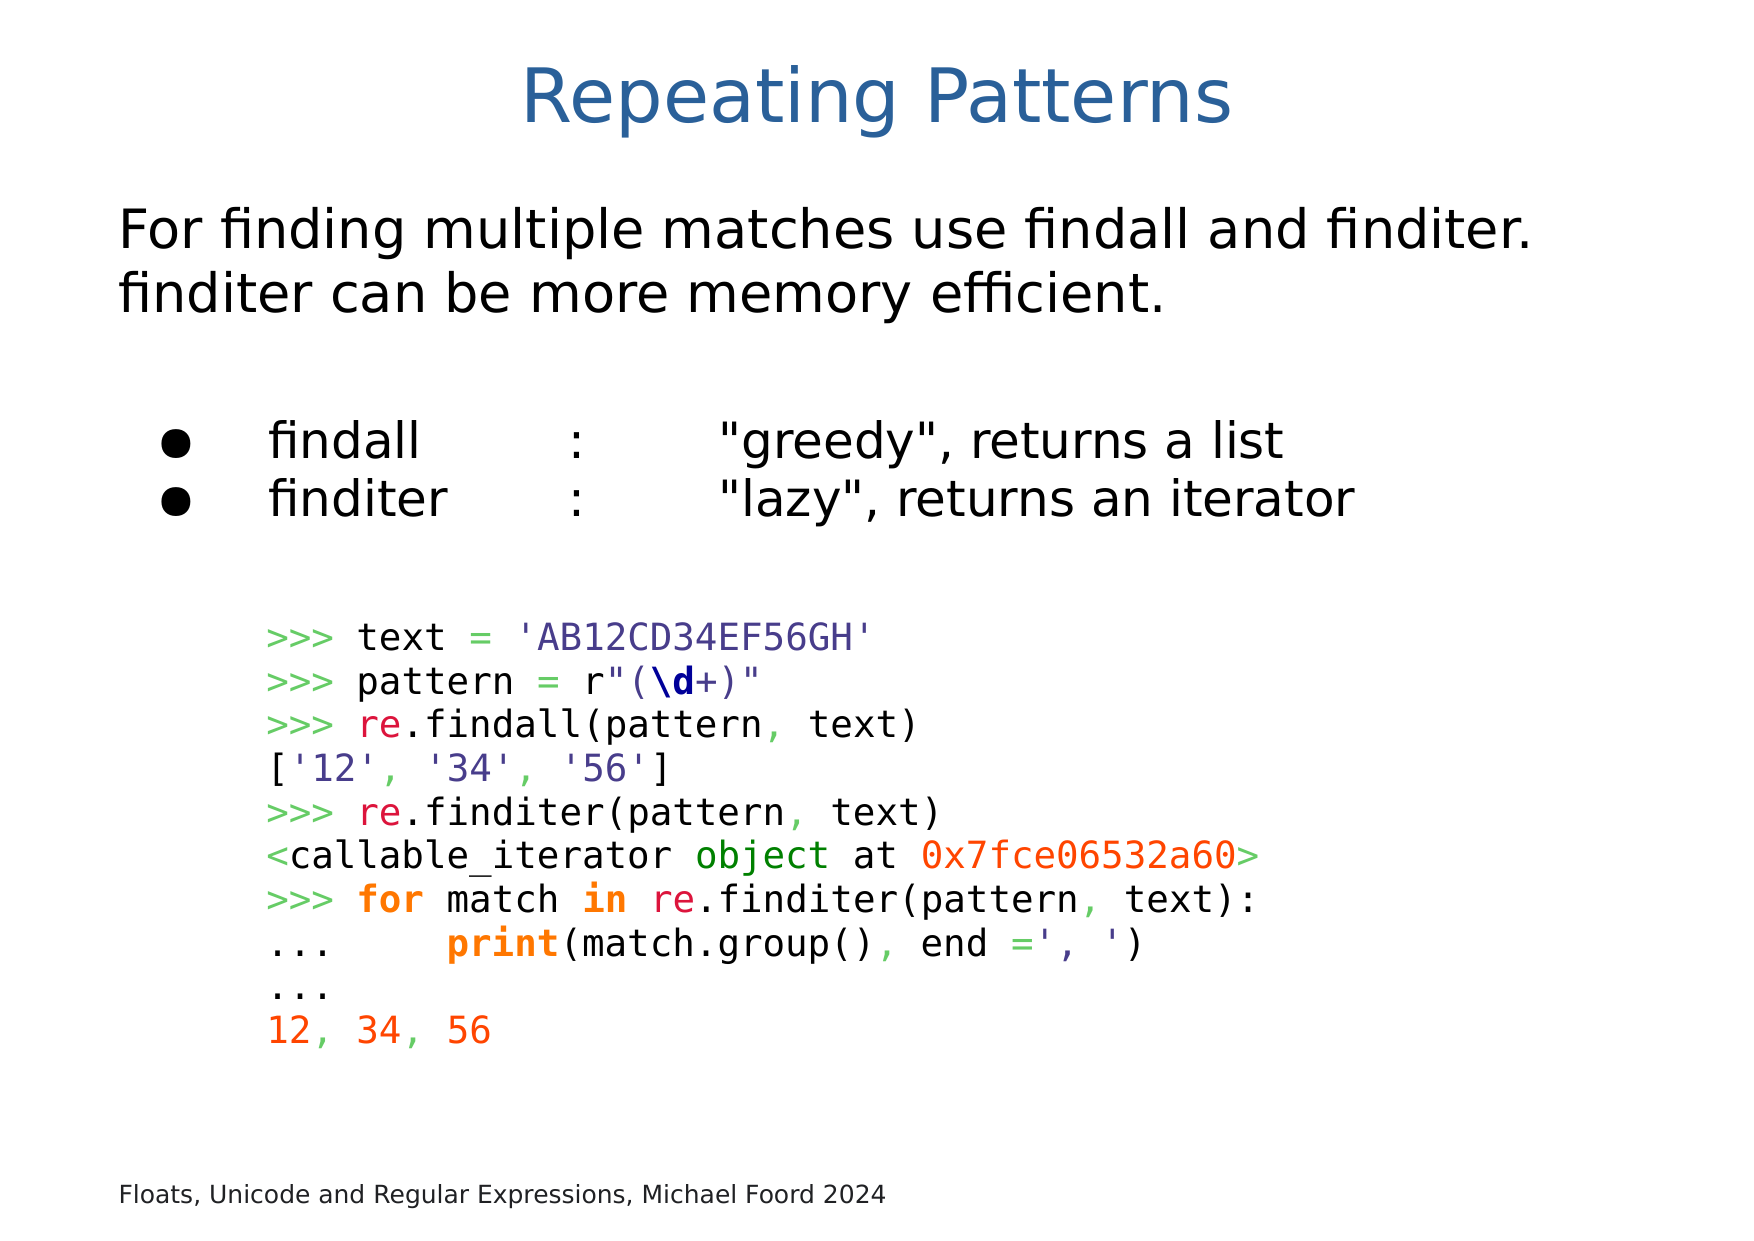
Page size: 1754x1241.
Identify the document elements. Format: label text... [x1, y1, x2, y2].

text Repeating Patterns [118, 53, 1636, 140]
text ['12', '34', '56'] [266, 747, 1636, 790]
text For finding multiple matches use findall and finditer. finditer can be more memory efficient. [118, 199, 1636, 325]
list findall : "greedy", returns a list [156, 412, 1636, 470]
text <callable_iterator object at 0x7fce06532a60> [266, 834, 1636, 878]
list finditer : "lazy", returns an iterator [156, 470, 1636, 528]
text >>> re.finditer(pattern, text) [266, 790, 1636, 834]
text >>> for match in re.finditer(pattern, text): [266, 878, 1636, 921]
text 12, 34, 56 [266, 1008, 1636, 1052]
text ... [266, 965, 1636, 1008]
text >>> re.findall(pattern, text) [266, 703, 1636, 747]
text >>> pattern = r"(\d+)" [266, 659, 1636, 703]
text >>> text = 'AB12CD34EF56GH' [266, 616, 1636, 659]
text ... print(match.group(), end =', ') [266, 921, 1636, 965]
